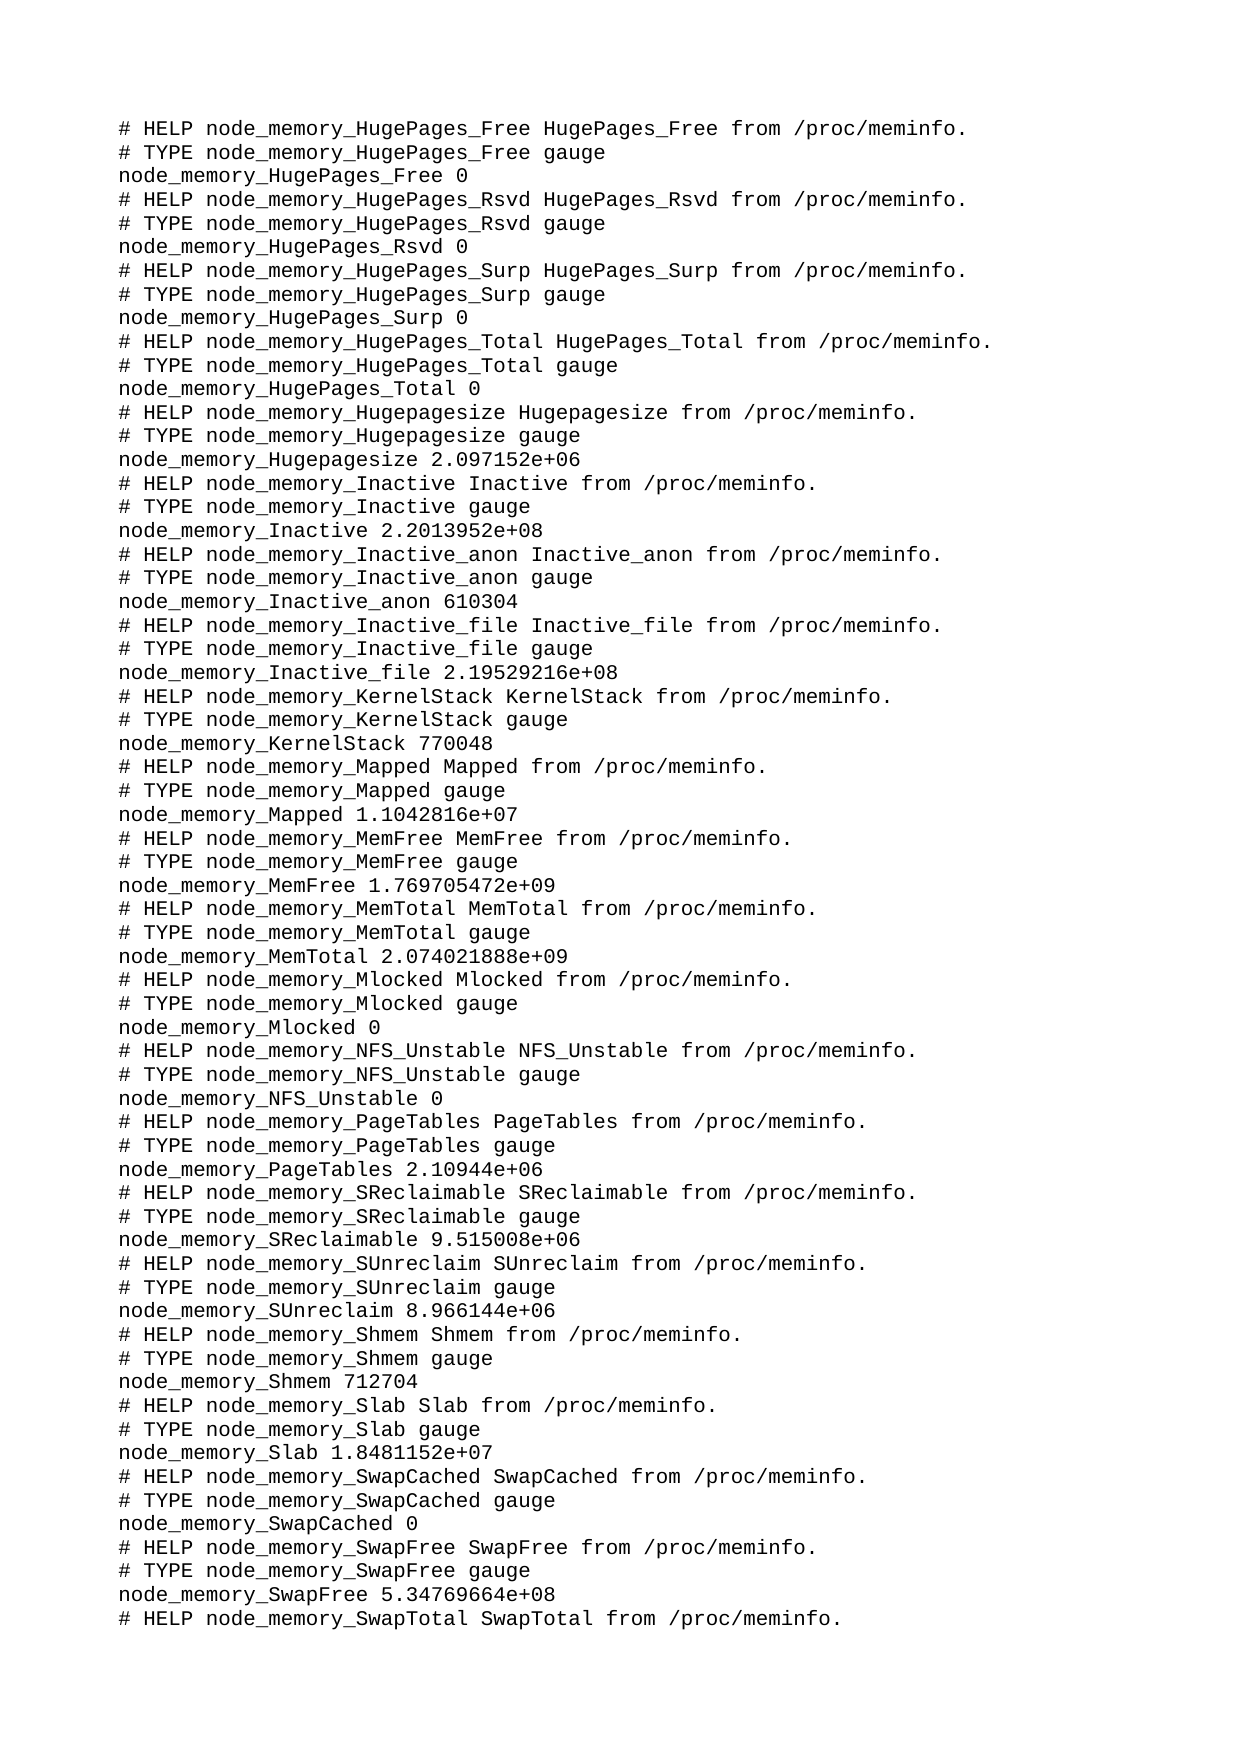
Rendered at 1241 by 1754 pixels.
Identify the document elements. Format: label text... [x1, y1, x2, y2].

text node_memory_SwapFree 5.34769664e+08 [118, 1584, 1122, 1608]
text node_memory_Inactive 2.2013952e+08 [118, 520, 1122, 544]
text # HELP node_memory_SwapCached SwapCached from /proc/meminfo. [118, 1466, 1122, 1489]
text node_memory_MemFree 1.769705472e+09 [118, 875, 1122, 898]
text node_memory_HugePages_Free 0 [118, 165, 1122, 189]
text # TYPE node_memory_MemFree gauge [118, 851, 1122, 875]
text # HELP node_memory_HugePages_Free HugePages_Free from /proc/meminfo. [118, 118, 1122, 142]
text # HELP node_memory_NFS_Unstable NFS_Unstable from /proc/meminfo. [118, 1040, 1122, 1064]
text node_memory_NFS_Unstable 0 [118, 1088, 1122, 1111]
text # HELP node_memory_SwapTotal SwapTotal from /proc/meminfo. [118, 1608, 1122, 1631]
text # HELP node_memory_SUnreclaim SUnreclaim from /proc/meminfo. [118, 1253, 1122, 1277]
text # HELP node_memory_PageTables PageTables from /proc/meminfo. [118, 1111, 1122, 1135]
text # HELP node_memory_Inactive_file Inactive_file from /proc/meminfo. [118, 615, 1122, 638]
text node_memory_Mapped 1.1042816e+07 [118, 804, 1122, 827]
text # TYPE node_memory_HugePages_Total gauge [118, 354, 1122, 378]
text node_memory_HugePages_Surp 0 [118, 307, 1122, 331]
text node_memory_Hugepagesize 2.097152e+06 [118, 449, 1122, 473]
text # HELP node_memory_HugePages_Rsvd HugePages_Rsvd from /proc/meminfo. [118, 189, 1122, 213]
text # HELP node_memory_MemTotal MemTotal from /proc/meminfo. [118, 898, 1122, 922]
text node_memory_Slab 1.8481152e+07 [118, 1442, 1122, 1466]
text # TYPE node_memory_Inactive_anon gauge [118, 567, 1122, 591]
text # HELP node_memory_KernelStack KernelStack from /proc/meminfo. [118, 686, 1122, 709]
text # TYPE node_memory_SwapFree gauge [118, 1561, 1122, 1584]
text node_memory_SReclaimable 9.515008e+06 [118, 1229, 1122, 1253]
text # TYPE node_memory_Hugepagesize gauge [118, 426, 1122, 449]
text # HELP node_memory_Mlocked Mlocked from /proc/meminfo. [118, 969, 1122, 993]
text node_memory_Inactive_anon 610304 [118, 591, 1122, 615]
text # TYPE node_memory_KernelStack gauge [118, 709, 1122, 733]
text # TYPE node_memory_Mapped gauge [118, 780, 1122, 804]
text node_memory_Inactive_file 2.19529216e+08 [118, 662, 1122, 686]
text # TYPE node_memory_HugePages_Rsvd gauge [118, 213, 1122, 236]
text node_memory_SwapCached 0 [118, 1513, 1122, 1537]
text node_memory_MemTotal 2.074021888e+09 [118, 946, 1122, 969]
text # TYPE node_memory_Inactive_file gauge [118, 638, 1122, 662]
text # TYPE node_memory_SwapCached gauge [118, 1489, 1122, 1513]
text # HELP node_memory_SwapFree SwapFree from /proc/meminfo. [118, 1537, 1122, 1561]
text # HELP node_memory_Slab Slab from /proc/meminfo. [118, 1395, 1122, 1419]
text node_memory_Shmem 712704 [118, 1371, 1122, 1395]
text # TYPE node_memory_PageTables gauge [118, 1135, 1122, 1158]
text # TYPE node_memory_Mlocked gauge [118, 993, 1122, 1017]
text # HELP node_memory_Inactive Inactive from /proc/meminfo. [118, 473, 1122, 496]
text node_memory_Mlocked 0 [118, 1017, 1122, 1040]
text node_memory_KernelStack 770048 [118, 733, 1122, 757]
text # HELP node_memory_SReclaimable SReclaimable from /proc/meminfo. [118, 1182, 1122, 1206]
text node_memory_HugePages_Rsvd 0 [118, 236, 1122, 260]
text # HELP node_memory_Hugepagesize Hugepagesize from /proc/meminfo. [118, 402, 1122, 426]
text node_memory_HugePages_Total 0 [118, 378, 1122, 402]
text # TYPE node_memory_Slab gauge [118, 1419, 1122, 1442]
text # HELP node_memory_HugePages_Total HugePages_Total from /proc/meminfo. [118, 331, 1122, 354]
text # HELP node_memory_Mapped Mapped from /proc/meminfo. [118, 757, 1122, 780]
text # TYPE node_memory_MemTotal gauge [118, 922, 1122, 946]
text # HELP node_memory_MemFree MemFree from /proc/meminfo. [118, 827, 1122, 851]
text # HELP node_memory_Inactive_anon Inactive_anon from /proc/meminfo. [118, 544, 1122, 567]
text # HELP node_memory_Shmem Shmem from /proc/meminfo. [118, 1324, 1122, 1348]
text # TYPE node_memory_HugePages_Surp gauge [118, 284, 1122, 307]
text # TYPE node_memory_SReclaimable gauge [118, 1206, 1122, 1229]
text node_memory_SUnreclaim 8.966144e+06 [118, 1300, 1122, 1324]
text # TYPE node_memory_NFS_Unstable gauge [118, 1064, 1122, 1088]
text # HELP node_memory_HugePages_Surp HugePages_Surp from /proc/meminfo. [118, 260, 1122, 284]
text node_memory_PageTables 2.10944e+06 [118, 1158, 1122, 1182]
text # TYPE node_memory_SUnreclaim gauge [118, 1277, 1122, 1300]
text # TYPE node_memory_Shmem gauge [118, 1348, 1122, 1371]
text # TYPE node_memory_Inactive gauge [118, 496, 1122, 520]
text # TYPE node_memory_HugePages_Free gauge [118, 142, 1122, 165]
